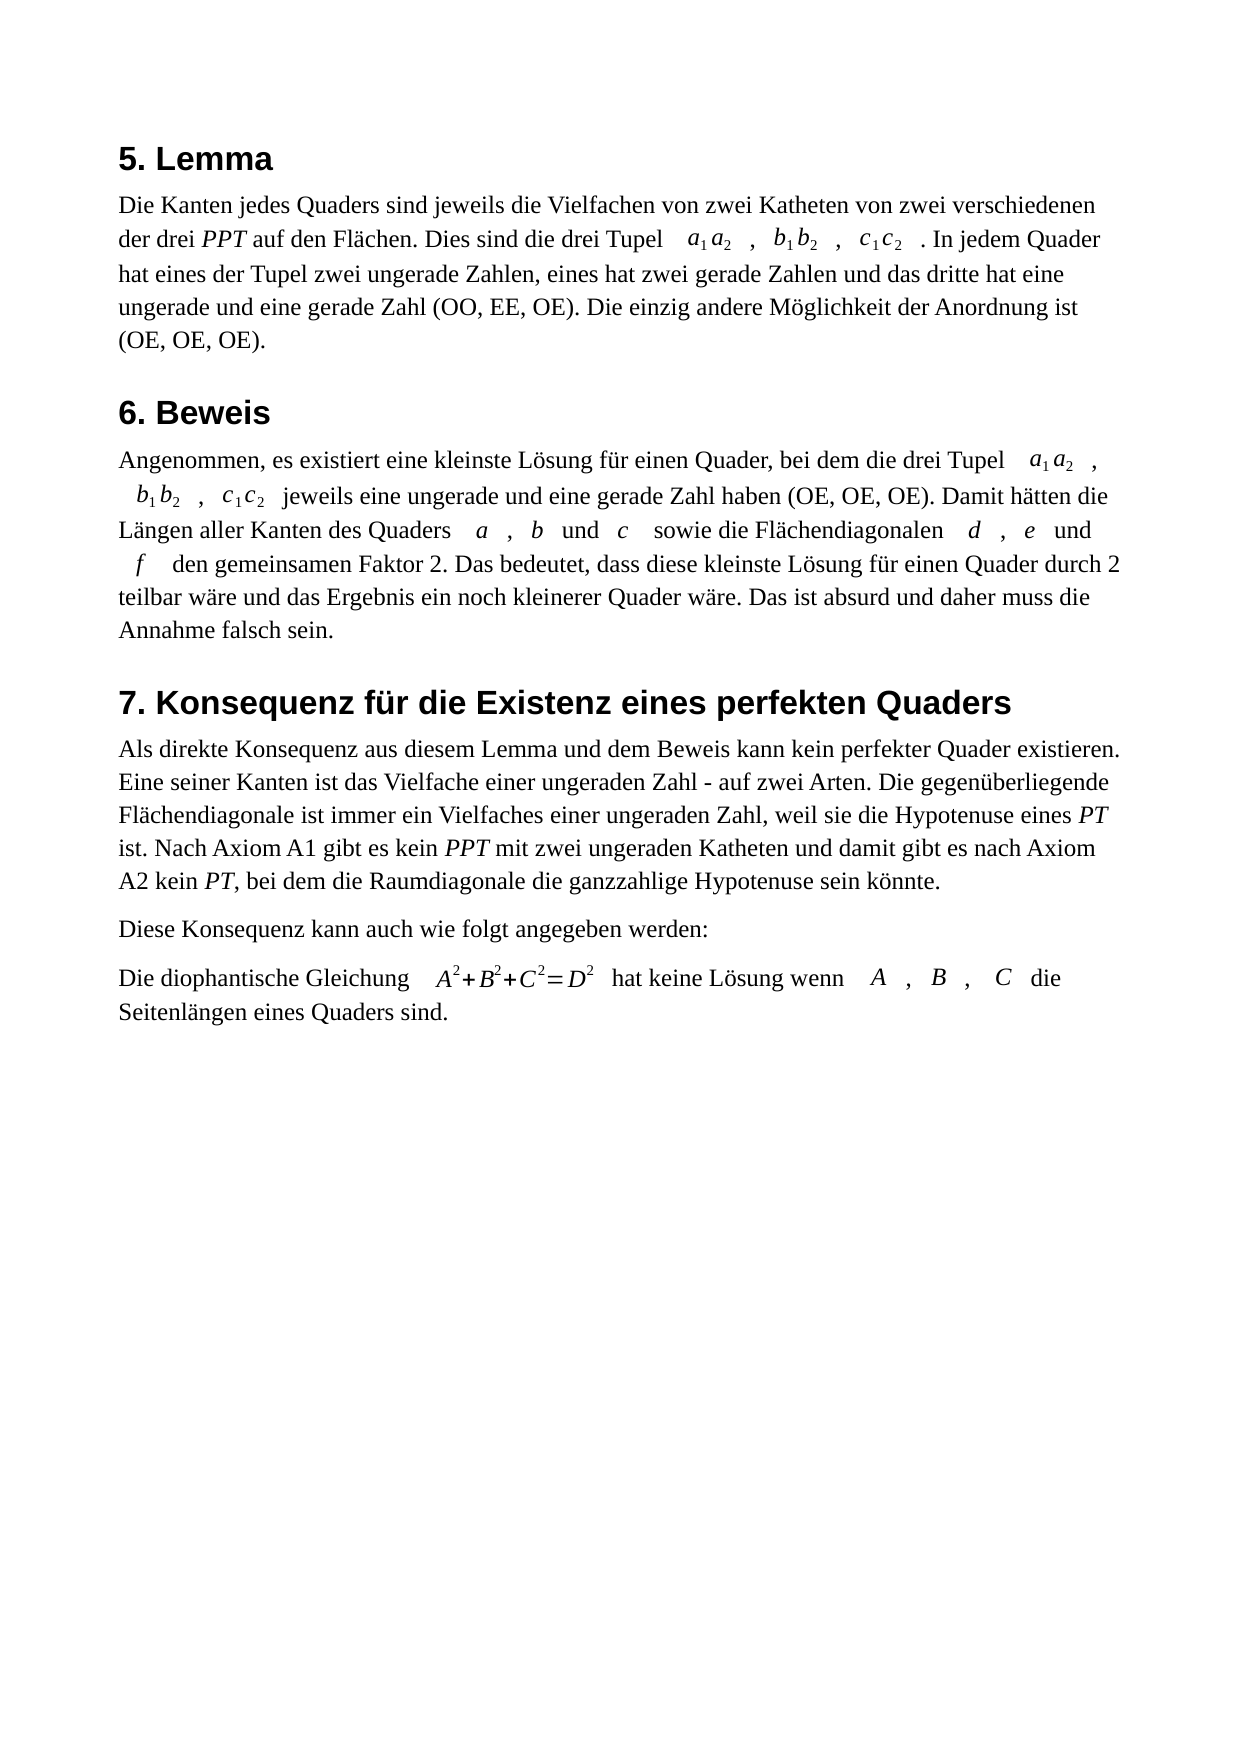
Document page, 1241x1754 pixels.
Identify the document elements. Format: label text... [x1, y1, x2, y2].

text Diese Konsequenz kann auch wie folgt angegeben werden: [118, 914, 1122, 943]
subtitle 7. Konsequenz für die Existenz eines perfekten Quaders [118, 683, 1122, 722]
text Die Kanten jedes Quaders sind jeweils die Vielfachen von zwei Katheten von zwei verschiedenen der drei PPT auf den Flächen. Dies sind die drei Tupel ,,. In jedem Quader hat eines der Tupel zwei ungerade Zahlen, eines hat zwei gerade Zahlen und das dritte hat eine ungerade und eine gerade Zahl (OO, EE, OE). Die einzig andere Möglichkeit der Anordnung ist (OE, OE, OE). [118, 190, 1122, 353]
text Angenommen, es existiert eine kleinste Lösung für einen Quader, bei dem die drei Tupel ,,jeweils eine ungerade und eine gerade Zahl haben (OE, OE, OE). Damit hätten die Längen aller Kanten des Quaders ,und sowie die Flächendiagonalen ,und den gemeinsamen Faktor 2. Das bedeutet, dass diese kleinste Lösung für einen Quader durch 2 teilbar wäre und das Ergebnis ein noch kleinerer Quader wäre. Das ist absurd und daher muss die Annahme falsch sein. [118, 444, 1122, 643]
subtitle 6. Beweis [118, 393, 1122, 432]
text Als direkte Konsequenz aus diesem Lemma und dem Beweis kann kein perfekter Quader existieren. Eine seiner Kanten ist das Vielfache einer ungeraden Zahl - auf zwei Arten. Die gegenüberliegende Flächendiagonale ist immer ein Vielfaches einer ungeraden Zahl, weil sie die Hypotenuse eines PT ist. Nach Axiom A1 gibt es kein PPT mit zwei ungeraden Katheten und damit gibt es nach Axiom A2 kein PT, bei dem die Raumdiagonale die ganzzahlige Hypotenuse sein könnte. [118, 734, 1122, 895]
text Die diophantische Gleichung hat keine Lösung wenn ,, die Seitenlängen eines Quaders sind. [118, 962, 1122, 1026]
subtitle 5. Lemma [118, 139, 1122, 178]
